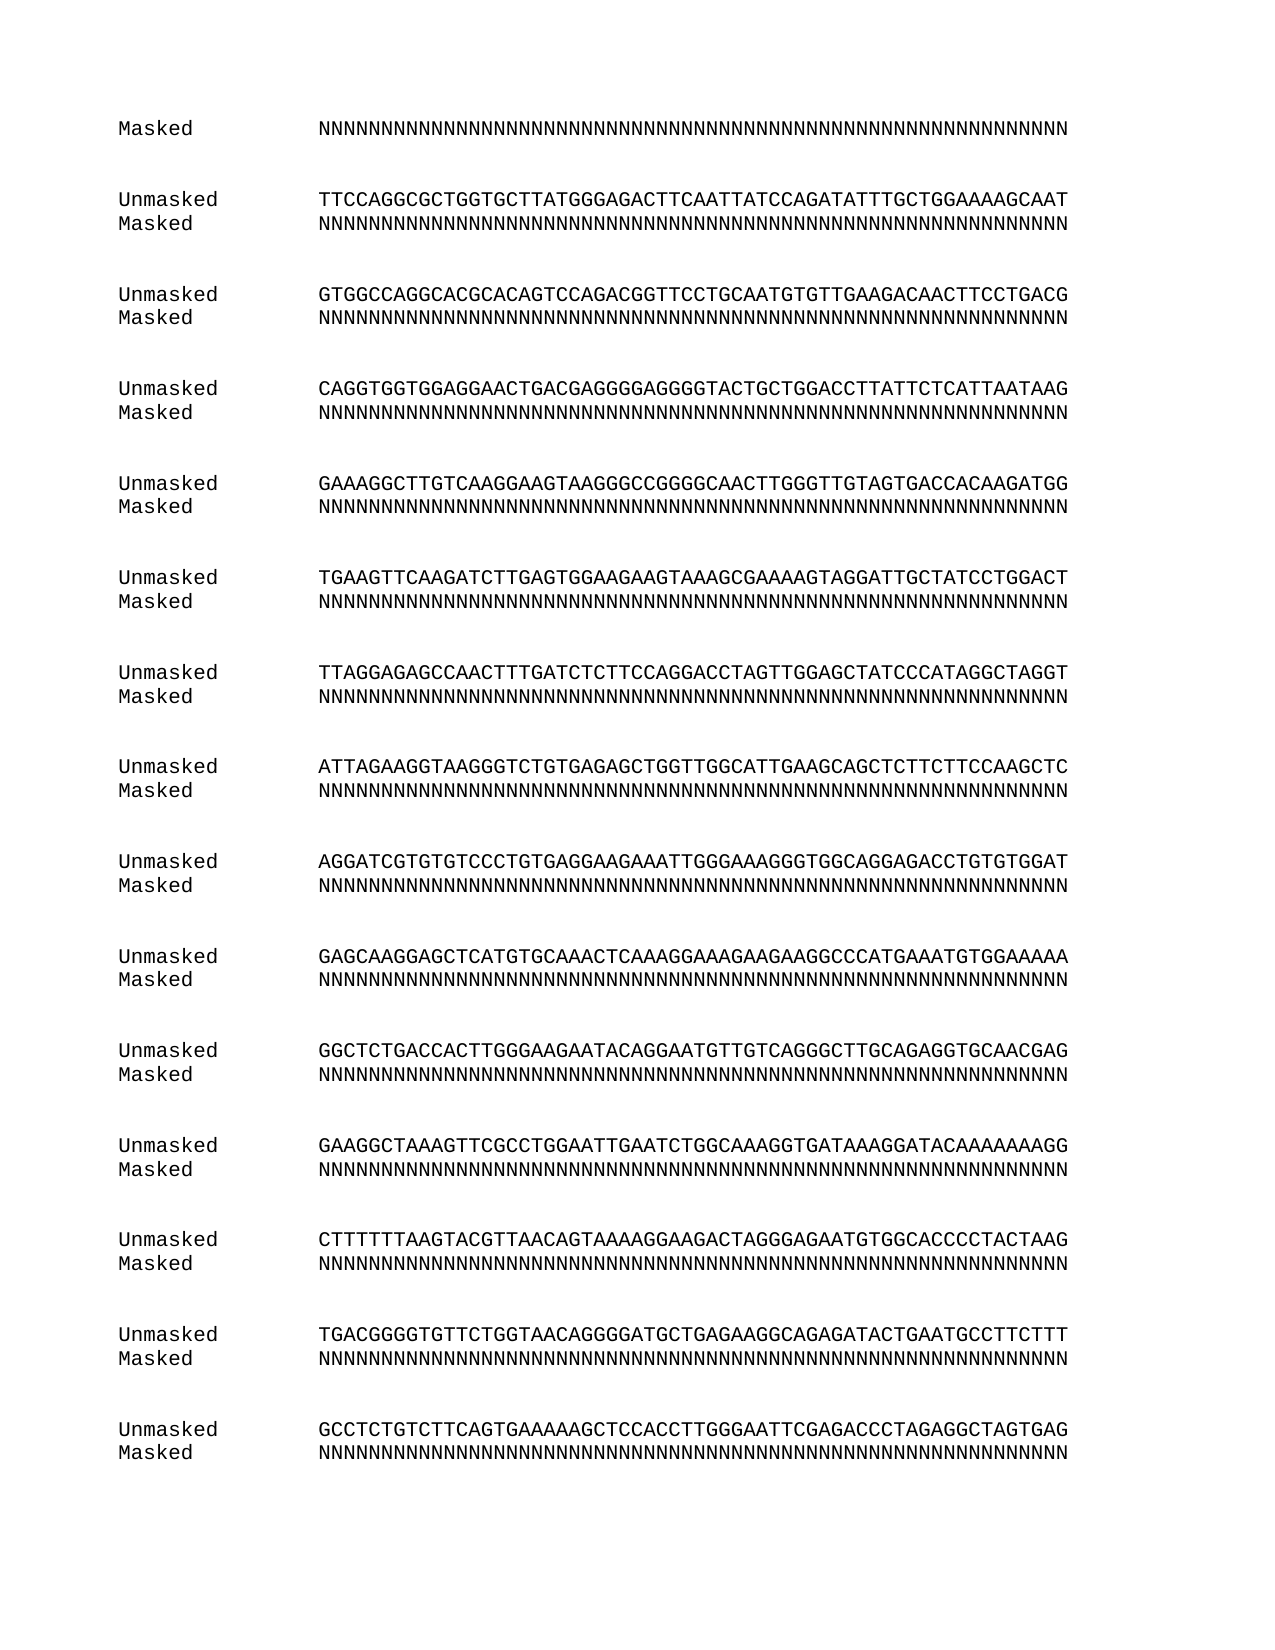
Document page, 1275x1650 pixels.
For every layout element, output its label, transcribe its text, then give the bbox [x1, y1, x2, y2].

text Masked NNNNNNNNNNNNNNNNNNNNNNNNNNNNNNNNNNNNNNNNNNNNNNNNNNNNNNNNNNNN [118, 1253, 1157, 1277]
text Unmasked AGGATCGTGTGTCCCTGTGAGGAAGAAATTGGGAAAGGGTGGCAGGAGACCTGTGTGGAT [118, 851, 1157, 875]
text Masked NNNNNNNNNNNNNNNNNNNNNNNNNNNNNNNNNNNNNNNNNNNNNNNNNNNNNNNNNNNN [118, 969, 1157, 993]
text Unmasked TTAGGAGAGCCAACTTTGATCTCTTCCAGGACCTAGTTGGAGCTATCCCATAGGCTAGGT [118, 662, 1157, 686]
text Unmasked GAGCAAGGAGCTCATGTGCAAACTCAAAGGAAAGAAGAAGGCCCATGAAATGTGGAAAAA [118, 946, 1157, 969]
text Masked NNNNNNNNNNNNNNNNNNNNNNNNNNNNNNNNNNNNNNNNNNNNNNNNNNNNNNNNNNNN [118, 1158, 1157, 1182]
text Unmasked GAAAGGCTTGTCAAGGAAGTAAGGGCCGGGGCAACTTGGGTTGTAGTGACCACAAGATGG [118, 473, 1157, 496]
text Unmasked TGACGGGGTGTTCTGGTAACAGGGGATGCTGAGAAGGCAGAGATACTGAATGCCTTCTTT [118, 1324, 1157, 1348]
text Unmasked GGCTCTGACCACTTGGGAAGAATACAGGAATGTTGTCAGGGCTTGCAGAGGTGCAACGAG [118, 1040, 1157, 1064]
text Unmasked GCCTCTGTCTTCAGTGAAAAAGCTCCACCTTGGGAATTCGAGACCCTAGAGGCTAGTGAG [118, 1419, 1157, 1442]
text Masked NNNNNNNNNNNNNNNNNNNNNNNNNNNNNNNNNNNNNNNNNNNNNNNNNNNNNNNNNNNN [118, 496, 1157, 520]
text Masked NNNNNNNNNNNNNNNNNNNNNNNNNNNNNNNNNNNNNNNNNNNNNNNNNNNNNNNNNNNN [118, 213, 1157, 236]
text Masked NNNNNNNNNNNNNNNNNNNNNNNNNNNNNNNNNNNNNNNNNNNNNNNNNNNNNNNNNNNN [118, 1348, 1157, 1371]
text Unmasked ATTAGAAGGTAAGGGTCTGTGAGAGCTGGTTGGCATTGAAGCAGCTCTTCTTCCAAGCTC [118, 757, 1157, 780]
text Unmasked TGAAGTTCAAGATCTTGAGTGGAAGAAGTAAAGCGAAAAGTAGGATTGCTATCCTGGACT [118, 567, 1157, 591]
text Masked NNNNNNNNNNNNNNNNNNNNNNNNNNNNNNNNNNNNNNNNNNNNNNNNNNNNNNNNNNNN [118, 1442, 1157, 1466]
text Masked NNNNNNNNNNNNNNNNNNNNNNNNNNNNNNNNNNNNNNNNNNNNNNNNNNNNNNNNNNNN [118, 686, 1157, 709]
text Masked NNNNNNNNNNNNNNNNNNNNNNNNNNNNNNNNNNNNNNNNNNNNNNNNNNNNNNNNNNNN [118, 402, 1157, 426]
text Masked NNNNNNNNNNNNNNNNNNNNNNNNNNNNNNNNNNNNNNNNNNNNNNNNNNNNNNNNNNNN [118, 118, 1157, 142]
text Unmasked GAAGGCTAAAGTTCGCCTGGAATTGAATCTGGCAAAGGTGATAAAGGATACAAAAAAAGG [118, 1135, 1157, 1158]
text Unmasked GTGGCCAGGCACGCACAGTCCAGACGGTTCCTGCAATGTGTTGAAGACAACTTCCTGACG [118, 284, 1157, 307]
text Masked NNNNNNNNNNNNNNNNNNNNNNNNNNNNNNNNNNNNNNNNNNNNNNNNNNNNNNNNNNNN [118, 307, 1157, 331]
text Unmasked CAGGTGGTGGAGGAACTGACGAGGGGAGGGGTACTGCTGGACCTTATTCTCATTAATAAG [118, 378, 1157, 402]
text Masked NNNNNNNNNNNNNNNNNNNNNNNNNNNNNNNNNNNNNNNNNNNNNNNNNNNNNNNNNNNN [118, 875, 1157, 898]
text Masked NNNNNNNNNNNNNNNNNNNNNNNNNNNNNNNNNNNNNNNNNNNNNNNNNNNNNNNNNNNN [118, 780, 1157, 804]
text Unmasked CTTTTTTAAGTACGTTAACAGTAAAAGGAAGACTAGGGAGAATGTGGCACCCCTACTAAG [118, 1229, 1157, 1253]
text Masked NNNNNNNNNNNNNNNNNNNNNNNNNNNNNNNNNNNNNNNNNNNNNNNNNNNNNNNNNNNN [118, 591, 1157, 615]
text Unmasked TTCCAGGCGCTGGTGCTTATGGGAGACTTCAATTATCCAGATATTTGCTGGAAAAGCAAT [118, 189, 1157, 213]
text Masked NNNNNNNNNNNNNNNNNNNNNNNNNNNNNNNNNNNNNNNNNNNNNNNNNNNNNNNNNNNN [118, 1064, 1157, 1088]
